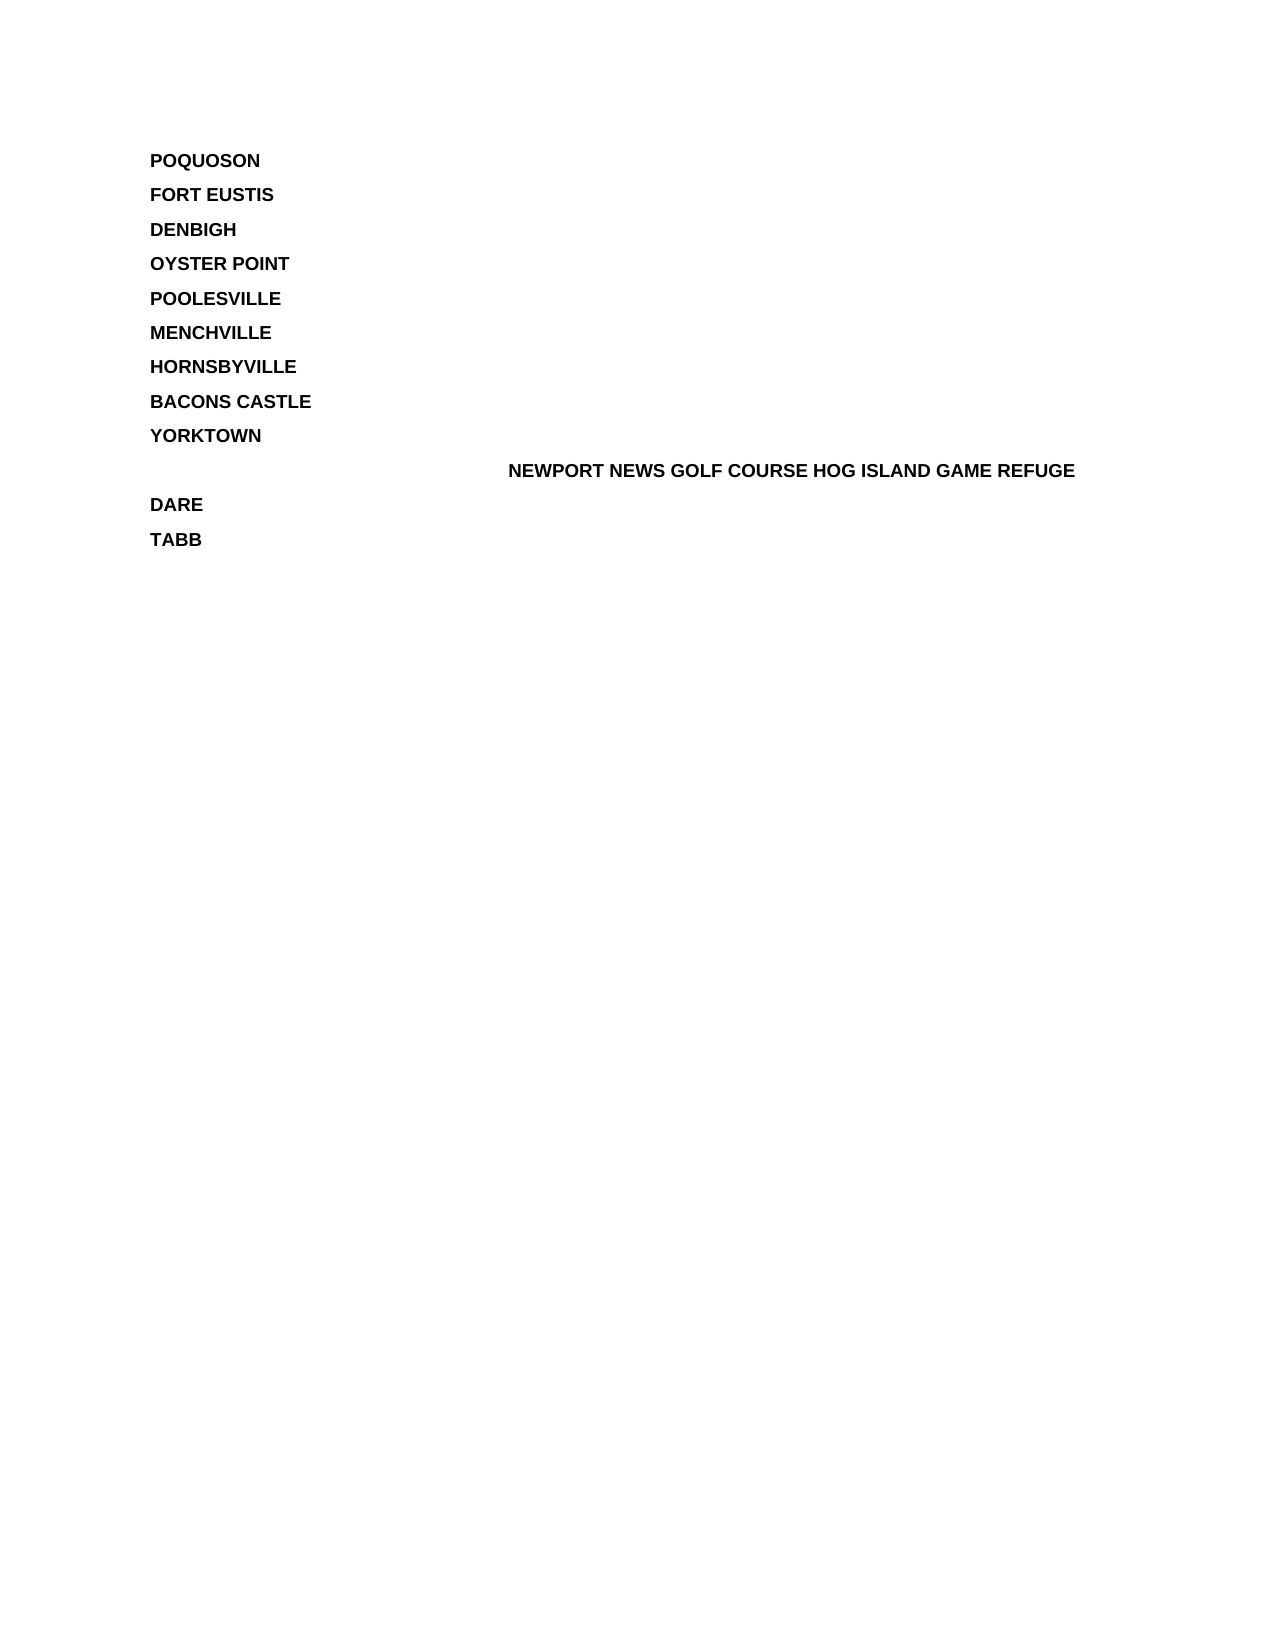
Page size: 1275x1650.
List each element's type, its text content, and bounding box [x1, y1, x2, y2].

text YORKTOWN [150, 426, 1125, 447]
text DENBIGH [150, 219, 1125, 240]
text HORNSBYVILLE [150, 357, 1125, 378]
text FORT EUSTIS [150, 184, 1125, 205]
text NEWPORT NEWS GOLF COURSE HOG ISLAND GAME REFUGE [150, 460, 1125, 481]
text POOLESVILLE [150, 288, 1125, 309]
text DARE [150, 495, 1125, 516]
text BACONS CASTLE [150, 391, 1125, 412]
text POQUOSON [150, 150, 1125, 171]
text MENCHVILLE [150, 322, 1125, 343]
text OYSTER POINT [150, 253, 1125, 274]
text TABB [150, 529, 1125, 550]
